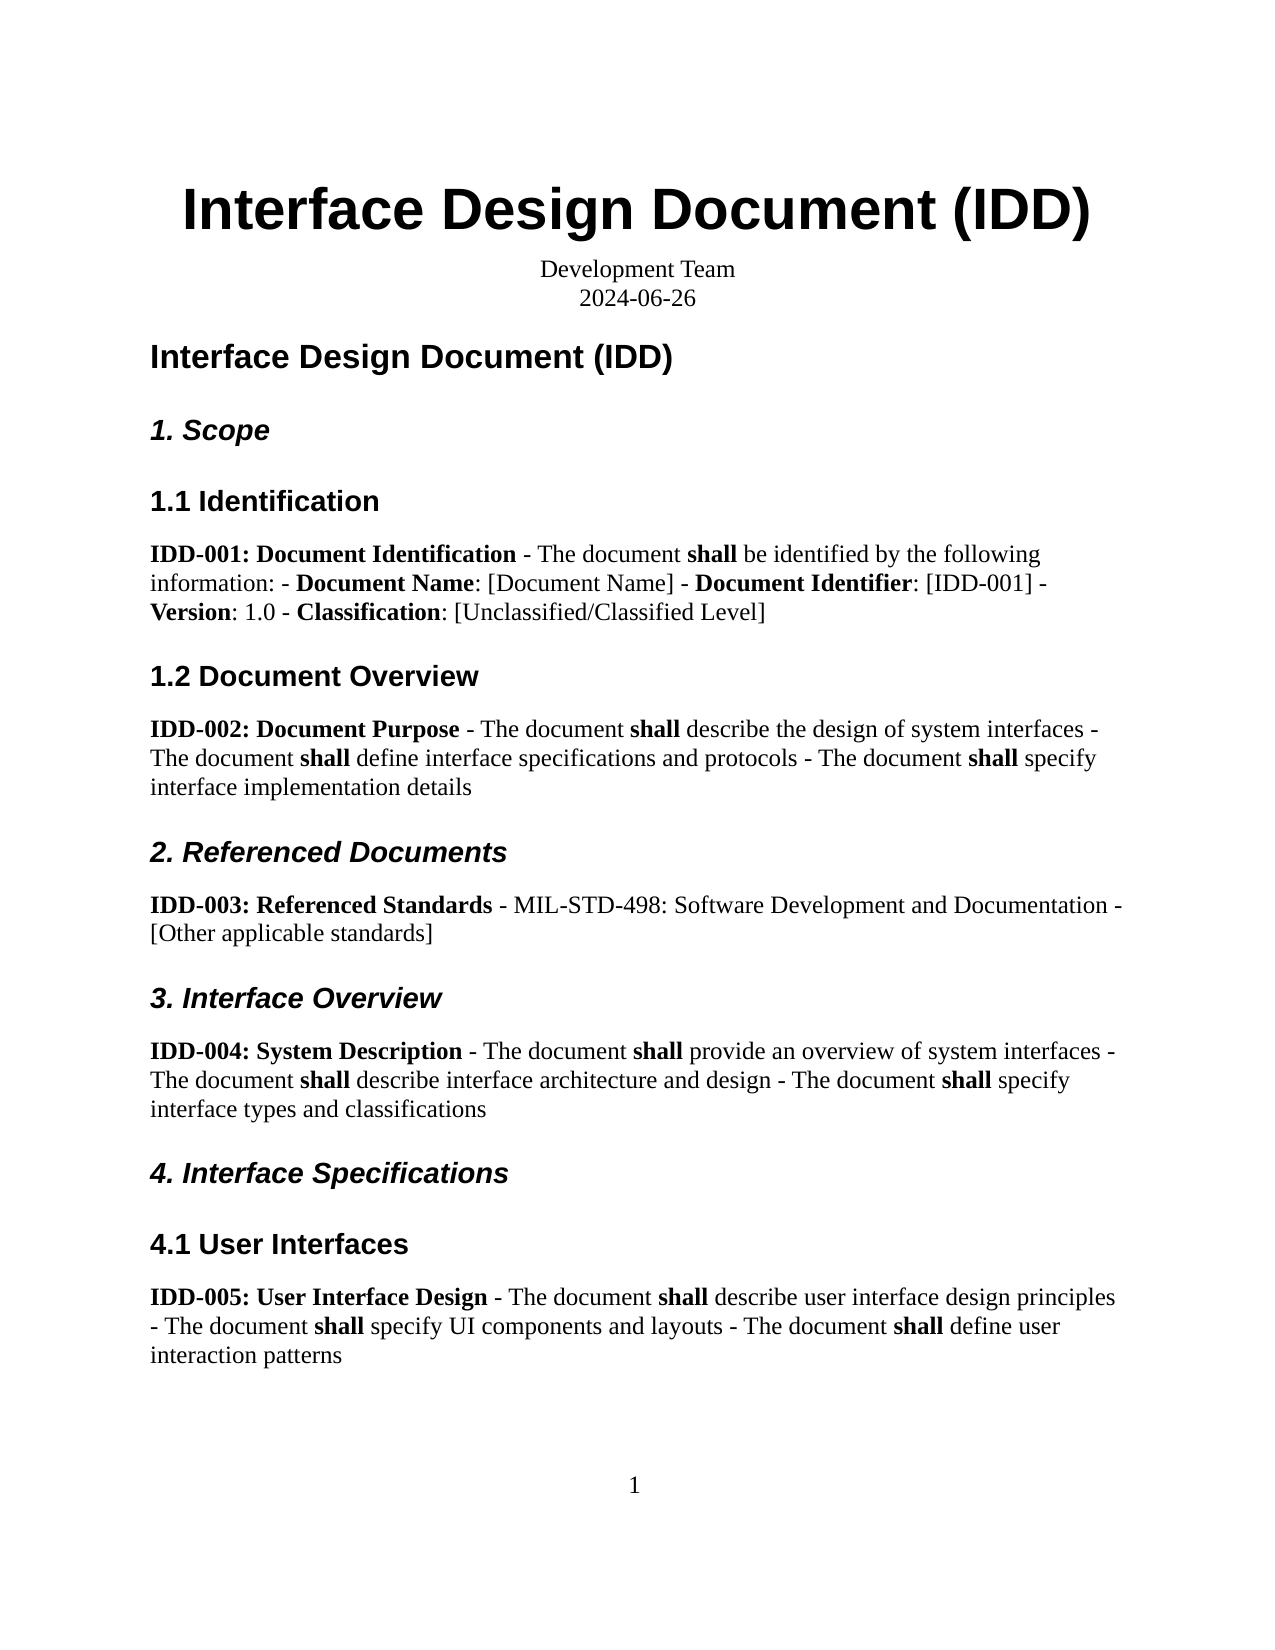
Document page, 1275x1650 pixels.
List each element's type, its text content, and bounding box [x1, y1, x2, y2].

subtitle 4. Interface Specifications [150, 1156, 1125, 1190]
text Development Team [150, 254, 1125, 283]
text IDD-002: Document Purpose - The document shall describe the design of system interfaces - The document shall define interface specifications and protocols - The document shall specify interface implementation details [150, 714, 1125, 801]
subtitle 2. Referenced Documents [150, 835, 1125, 868]
text IDD-004: System Description - The document shall provide an overview of system interfaces - The document shall describe interface architecture and design - The document shall specify interface types and classifications [150, 1036, 1125, 1122]
subtitle 1. Scope [150, 413, 1125, 447]
title Interface Design Document (IDD) [150, 175, 1125, 242]
subtitle 1.1 Identification [150, 484, 1125, 518]
subtitle 3. Interface Overview [150, 981, 1125, 1015]
subtitle Interface Design Document (IDD) [150, 337, 1125, 376]
subtitle 4.1 User Interfaces [150, 1227, 1125, 1261]
text IDD-001: Document Identification - The document shall be identified by the following information: - Document Name: [Document Name] - Document Identifier: [IDD-001] - Version: 1.0 - Classification: [Unclassified/Classified Level] [150, 539, 1125, 626]
text IDD-003: Referenced Standards - MIL-STD-498: Software Development and Documentation - [Other applicable standards] [150, 890, 1125, 947]
text IDD-005: User Interface Design - The document shall describe user interface design principles - The document shall specify UI components and layouts - The document shall define user interaction patterns [150, 1282, 1125, 1369]
text 2024-06-26 [150, 283, 1125, 312]
subtitle 1.2 Document Overview [150, 659, 1125, 693]
